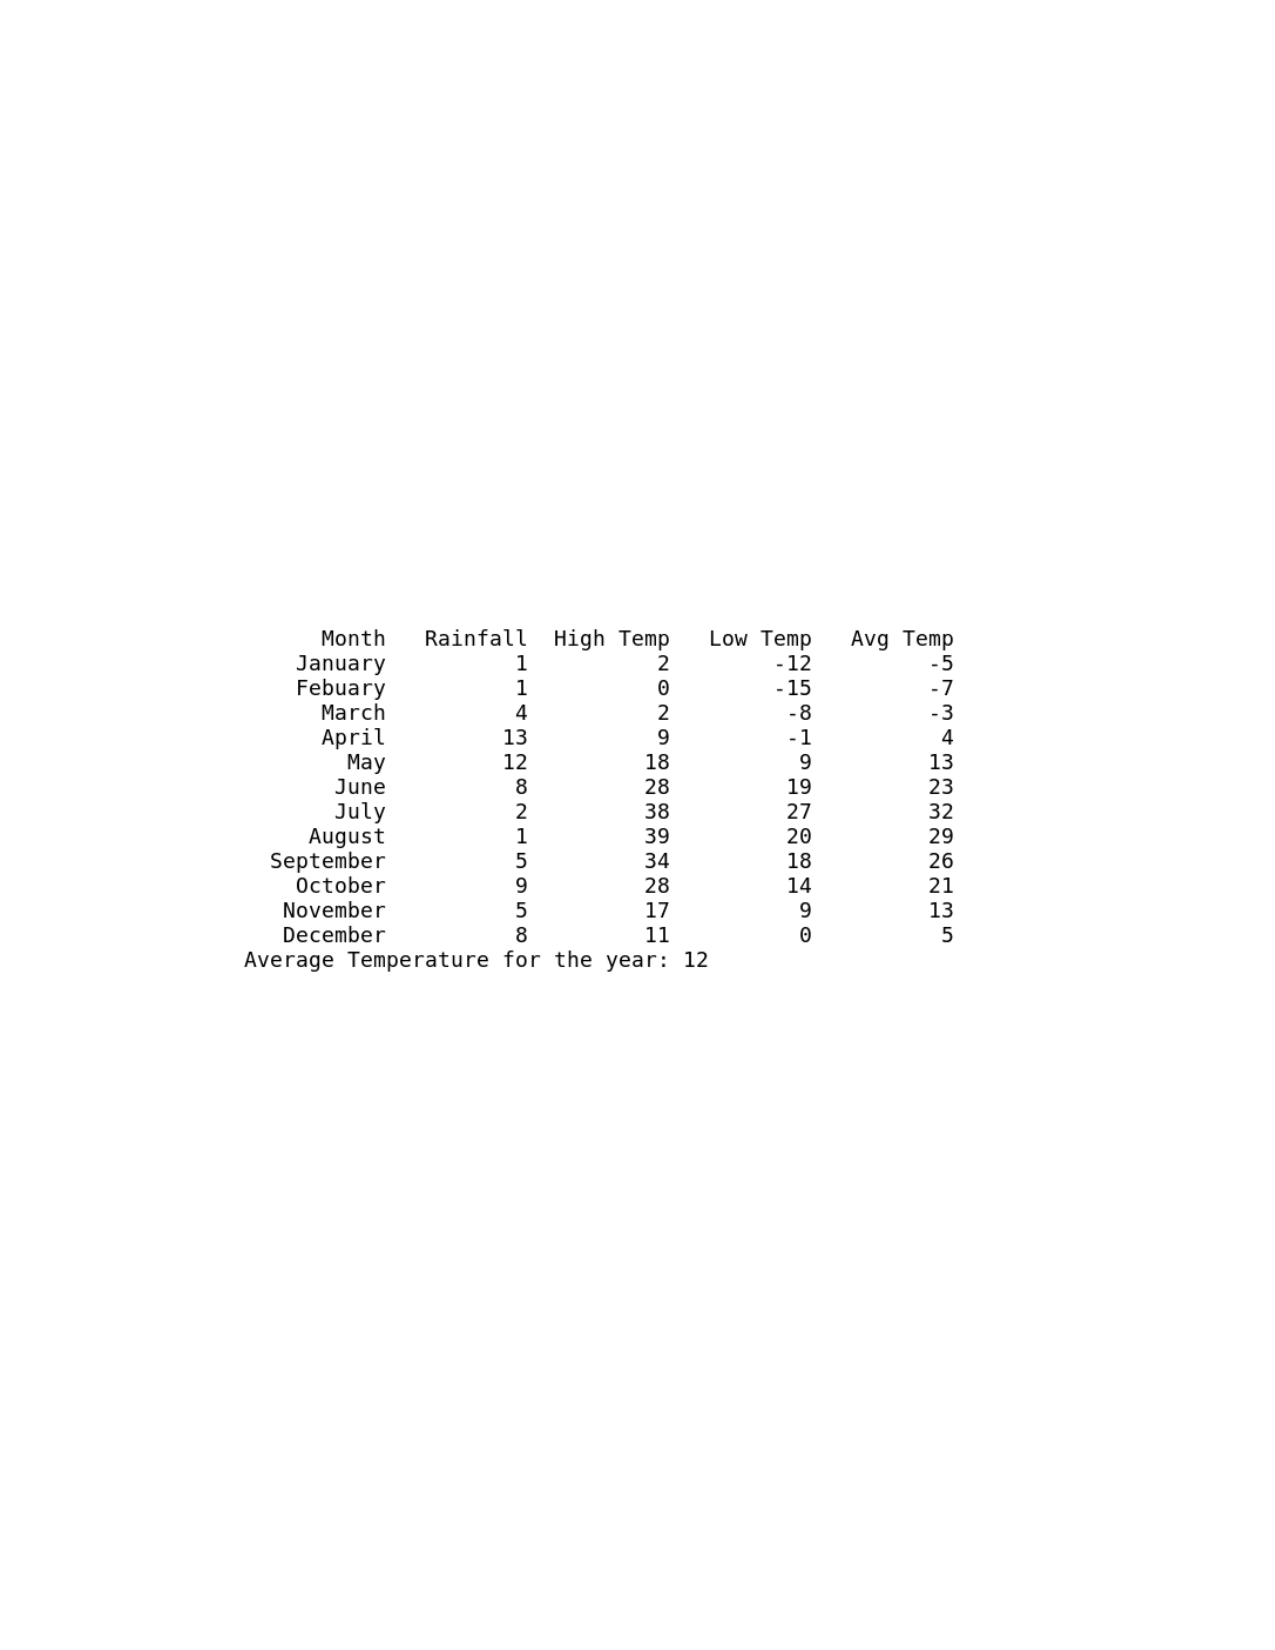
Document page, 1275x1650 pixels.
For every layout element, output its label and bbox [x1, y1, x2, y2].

picture [243, 627, 966, 980]
